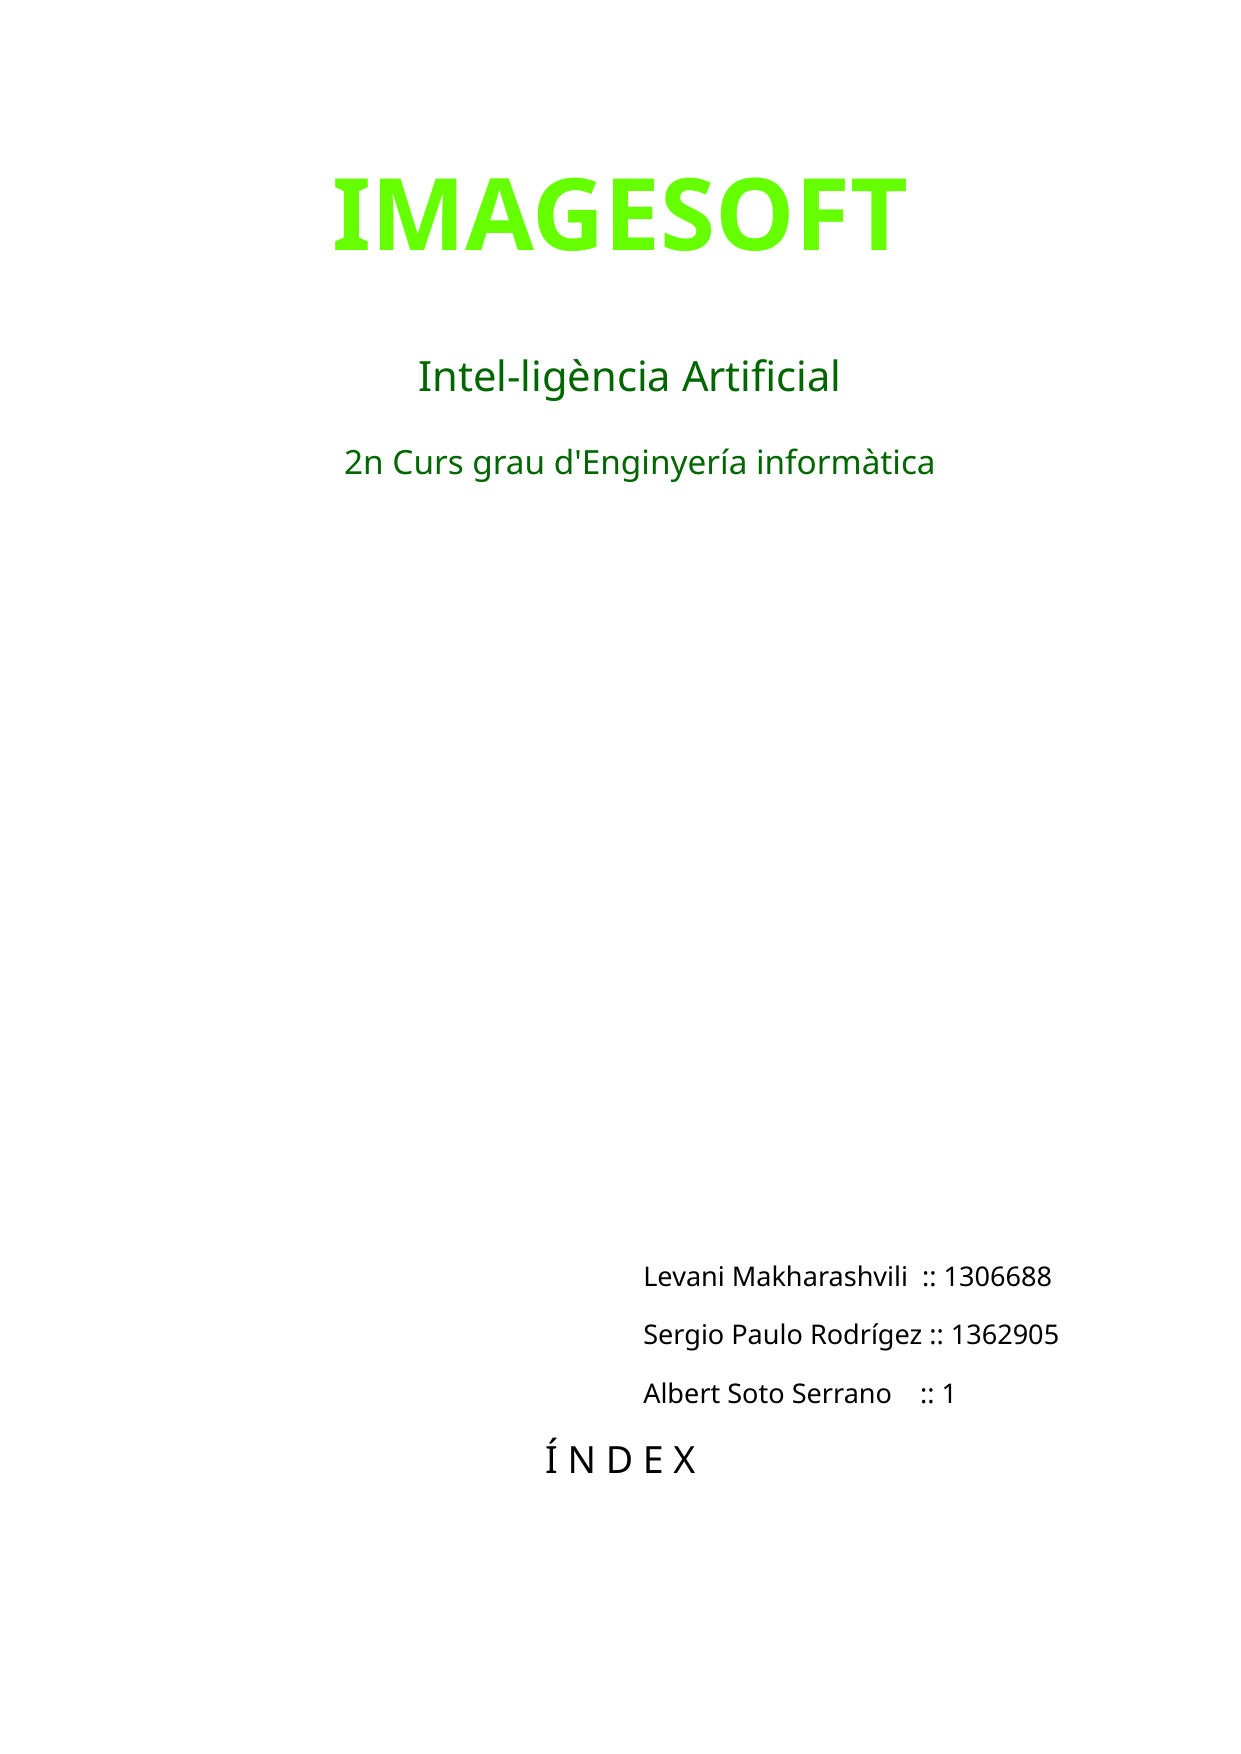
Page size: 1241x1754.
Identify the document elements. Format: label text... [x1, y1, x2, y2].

title IMAGESOFT [118, 143, 1122, 279]
text Intel-ligència Artificial [118, 347, 1122, 404]
text Sergio Paulo Rodrígez :: 1362905 [118, 1316, 1122, 1353]
text Í N D E X [118, 1433, 1122, 1484]
text Levani Makharashvili :: 1306688 [118, 1257, 1122, 1294]
text Albert Soto Serrano :: 1 [118, 1374, 1122, 1411]
text 2n Curs grau d'Enginyería informàtica [118, 430, 1122, 487]
